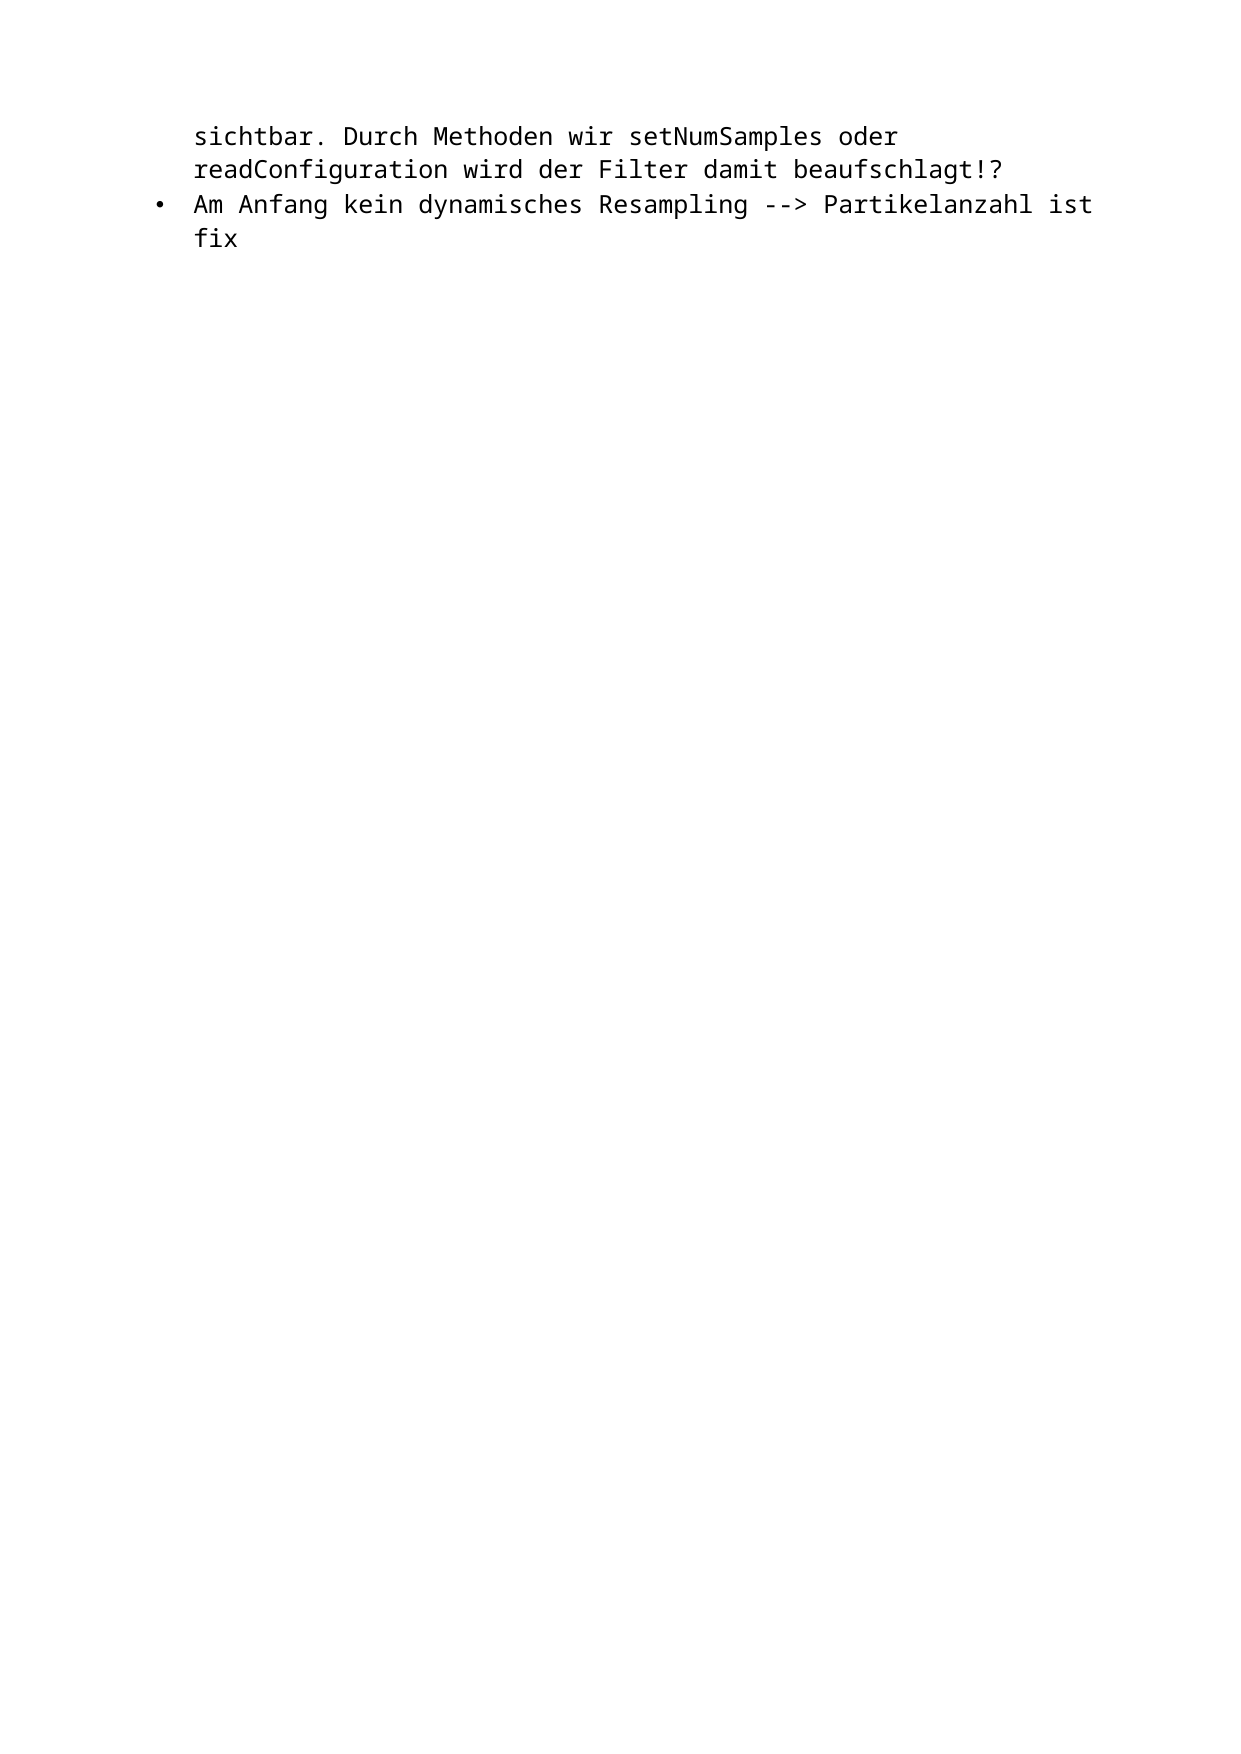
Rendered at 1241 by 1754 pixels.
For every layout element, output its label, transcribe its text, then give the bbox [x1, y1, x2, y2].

list Am Anfang kein dynamisches Resampling --> Partikelanzahl ist fix [156, 186, 1122, 254]
list sichtbar. Durch Methoden wir setNumSamples oder readConfiguration wird der Filter damit beaufschlagt!? [156, 118, 1122, 186]
